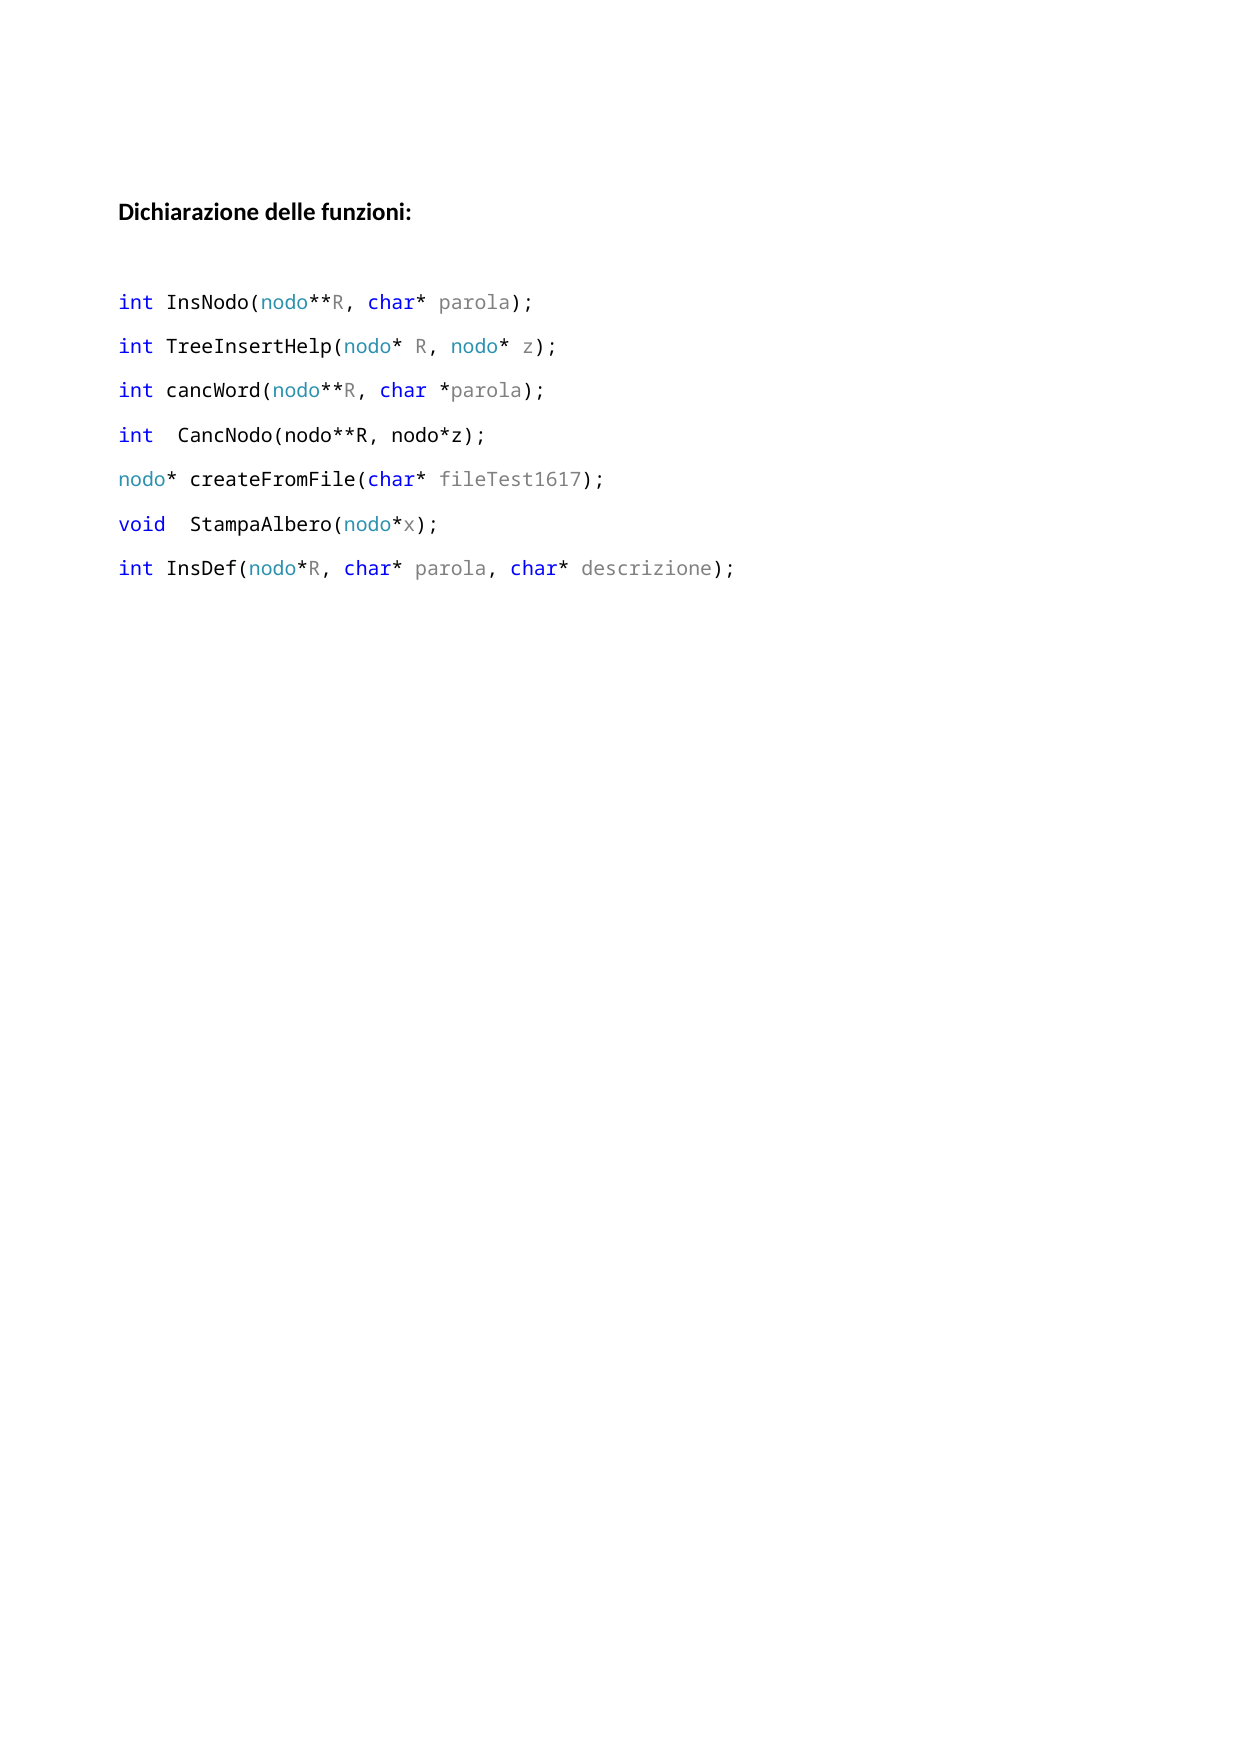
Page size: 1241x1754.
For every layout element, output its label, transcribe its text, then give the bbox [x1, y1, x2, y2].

text int InsNodo(nodo**R, char* parola); [118, 288, 1122, 315]
text int CancNodo(nodo**R, nodo*z); [118, 421, 1122, 448]
text int TreeInsertHelp(nodo* R, nodo* z); [118, 332, 1122, 359]
text int cancWord(nodo**R, char *parola); [118, 377, 1122, 404]
text int InsDef(nodo*R, char* parola, char* descrizione); [118, 554, 1122, 581]
text void StampaAlbero(nodo*x); [118, 510, 1122, 537]
text nodo* createFromFile(char* fileTest1617); [118, 466, 1122, 492]
text Dichiarazione delle funzioni: [118, 196, 1122, 226]
